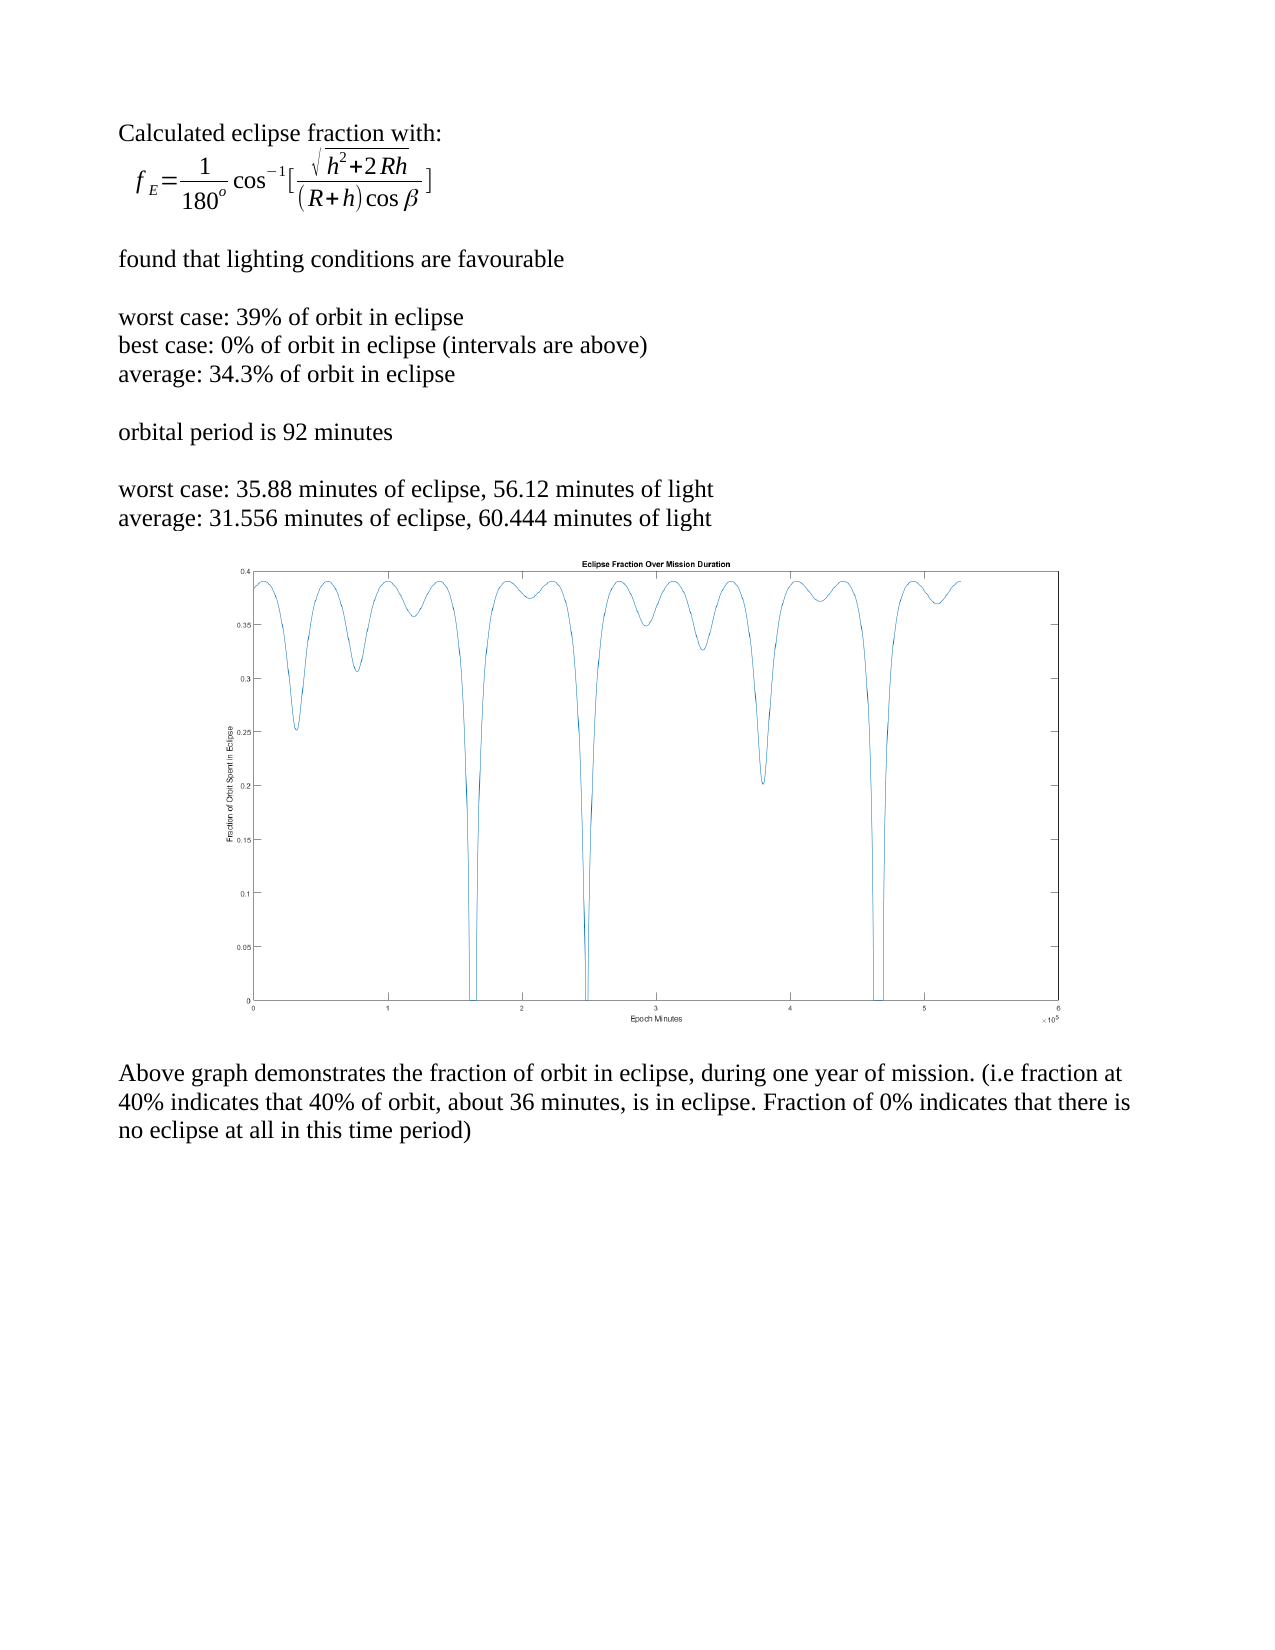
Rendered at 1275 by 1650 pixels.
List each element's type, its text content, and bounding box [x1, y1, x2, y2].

picture [118, 531, 1157, 1058]
text average: 34.3% of orbit in eclipse [118, 359, 1157, 388]
text found that lighting conditions are favourable [118, 244, 1157, 273]
text worst case: 35.88 minutes of eclipse, 56.12 minutes of light [118, 474, 1157, 503]
text average: 31.556 minutes of eclipse, 60.444 minutes of light [118, 503, 1157, 531]
text orbital period is 92 minutes [118, 417, 1157, 445]
text worst case: 39% of orbit in eclipse [118, 302, 1157, 330]
text Above graph demonstrates the fraction of orbit in eclipse, during one year of mission. (i.e fraction at 40% indicates that 40% of orbit, about 36 minutes, is in eclipse. Fraction of 0% indicates that there is no eclipse at all in this time period) [118, 1058, 1157, 1144]
text best case: 0% of orbit in eclipse (intervals are above) [118, 330, 1157, 359]
text Calculated eclipse fraction with: [118, 118, 1157, 147]
